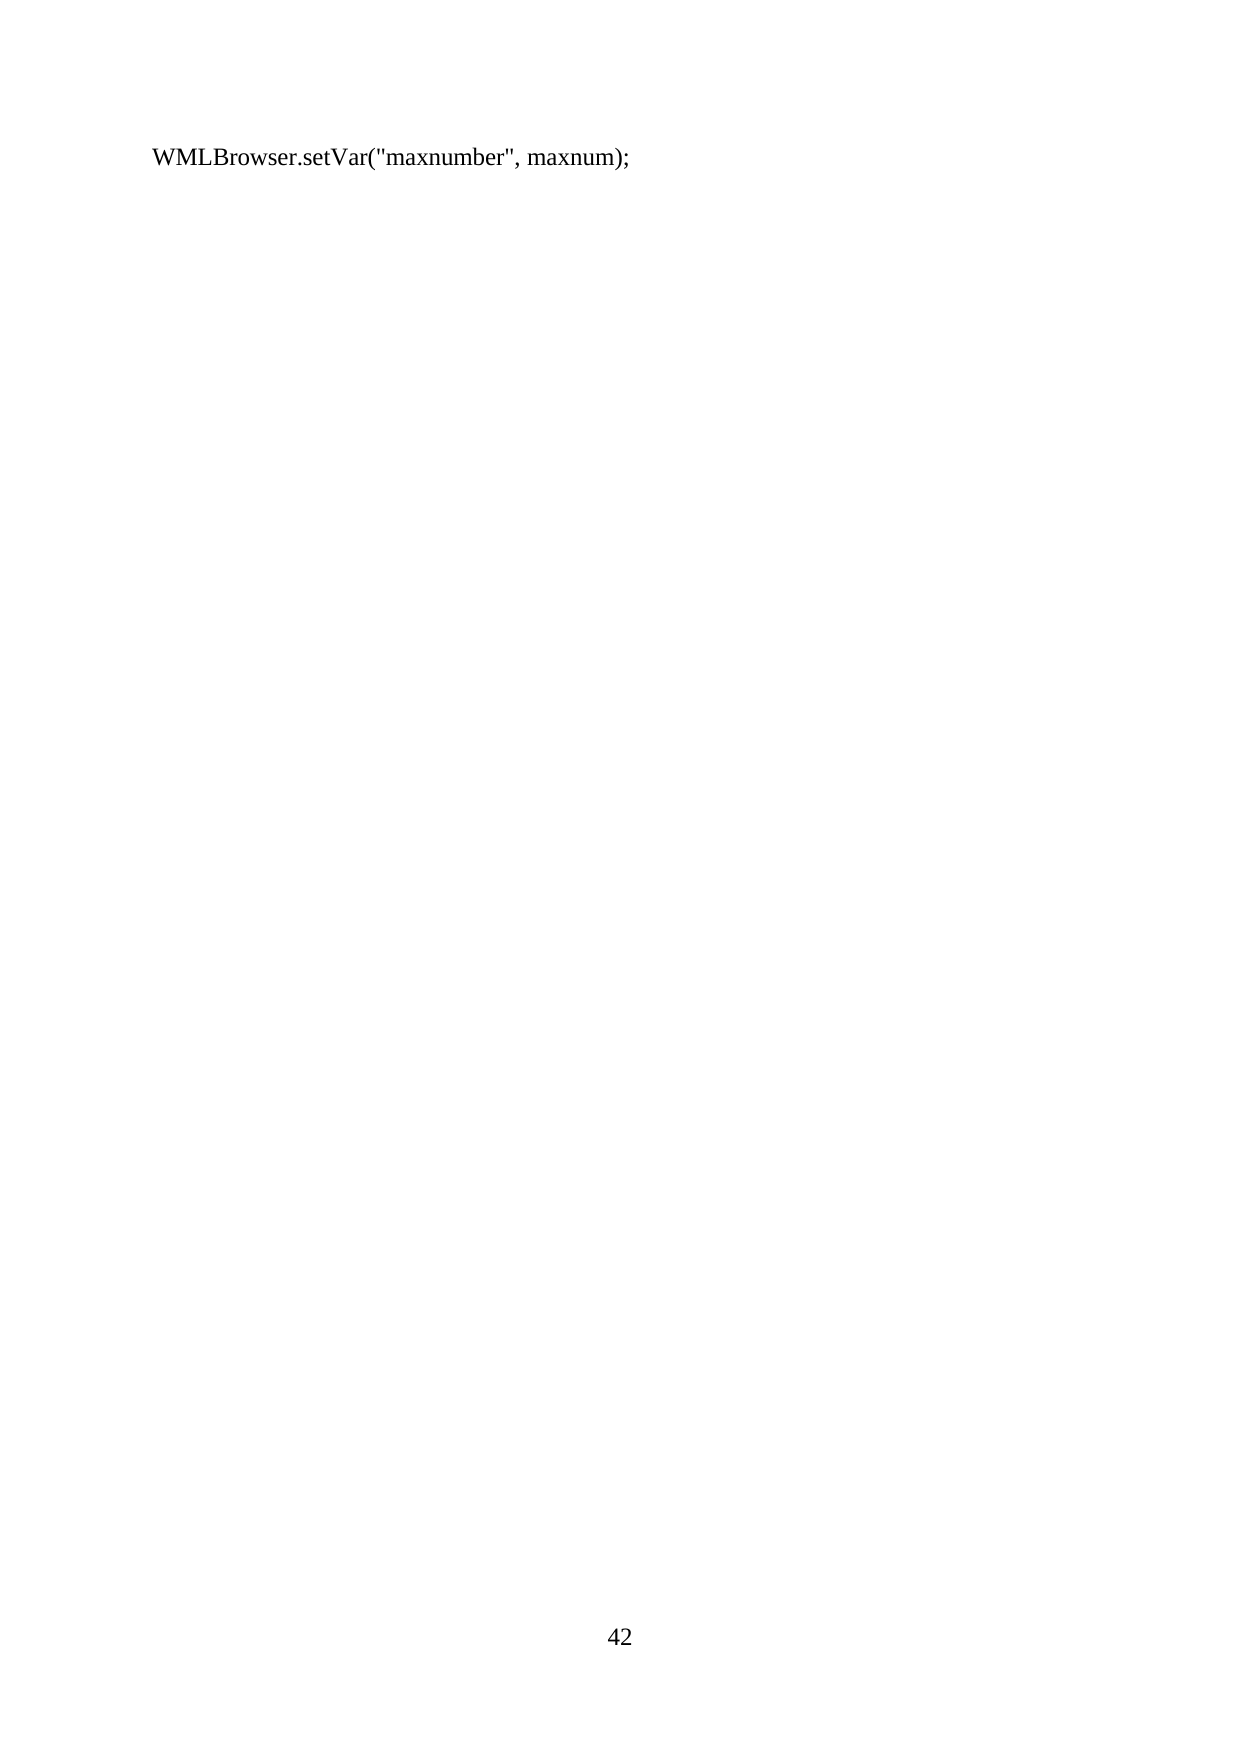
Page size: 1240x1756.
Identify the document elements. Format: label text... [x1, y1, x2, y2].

text WMLBrowser.setVar("maxnumber", maxnum); [152, 142, 633, 171]
